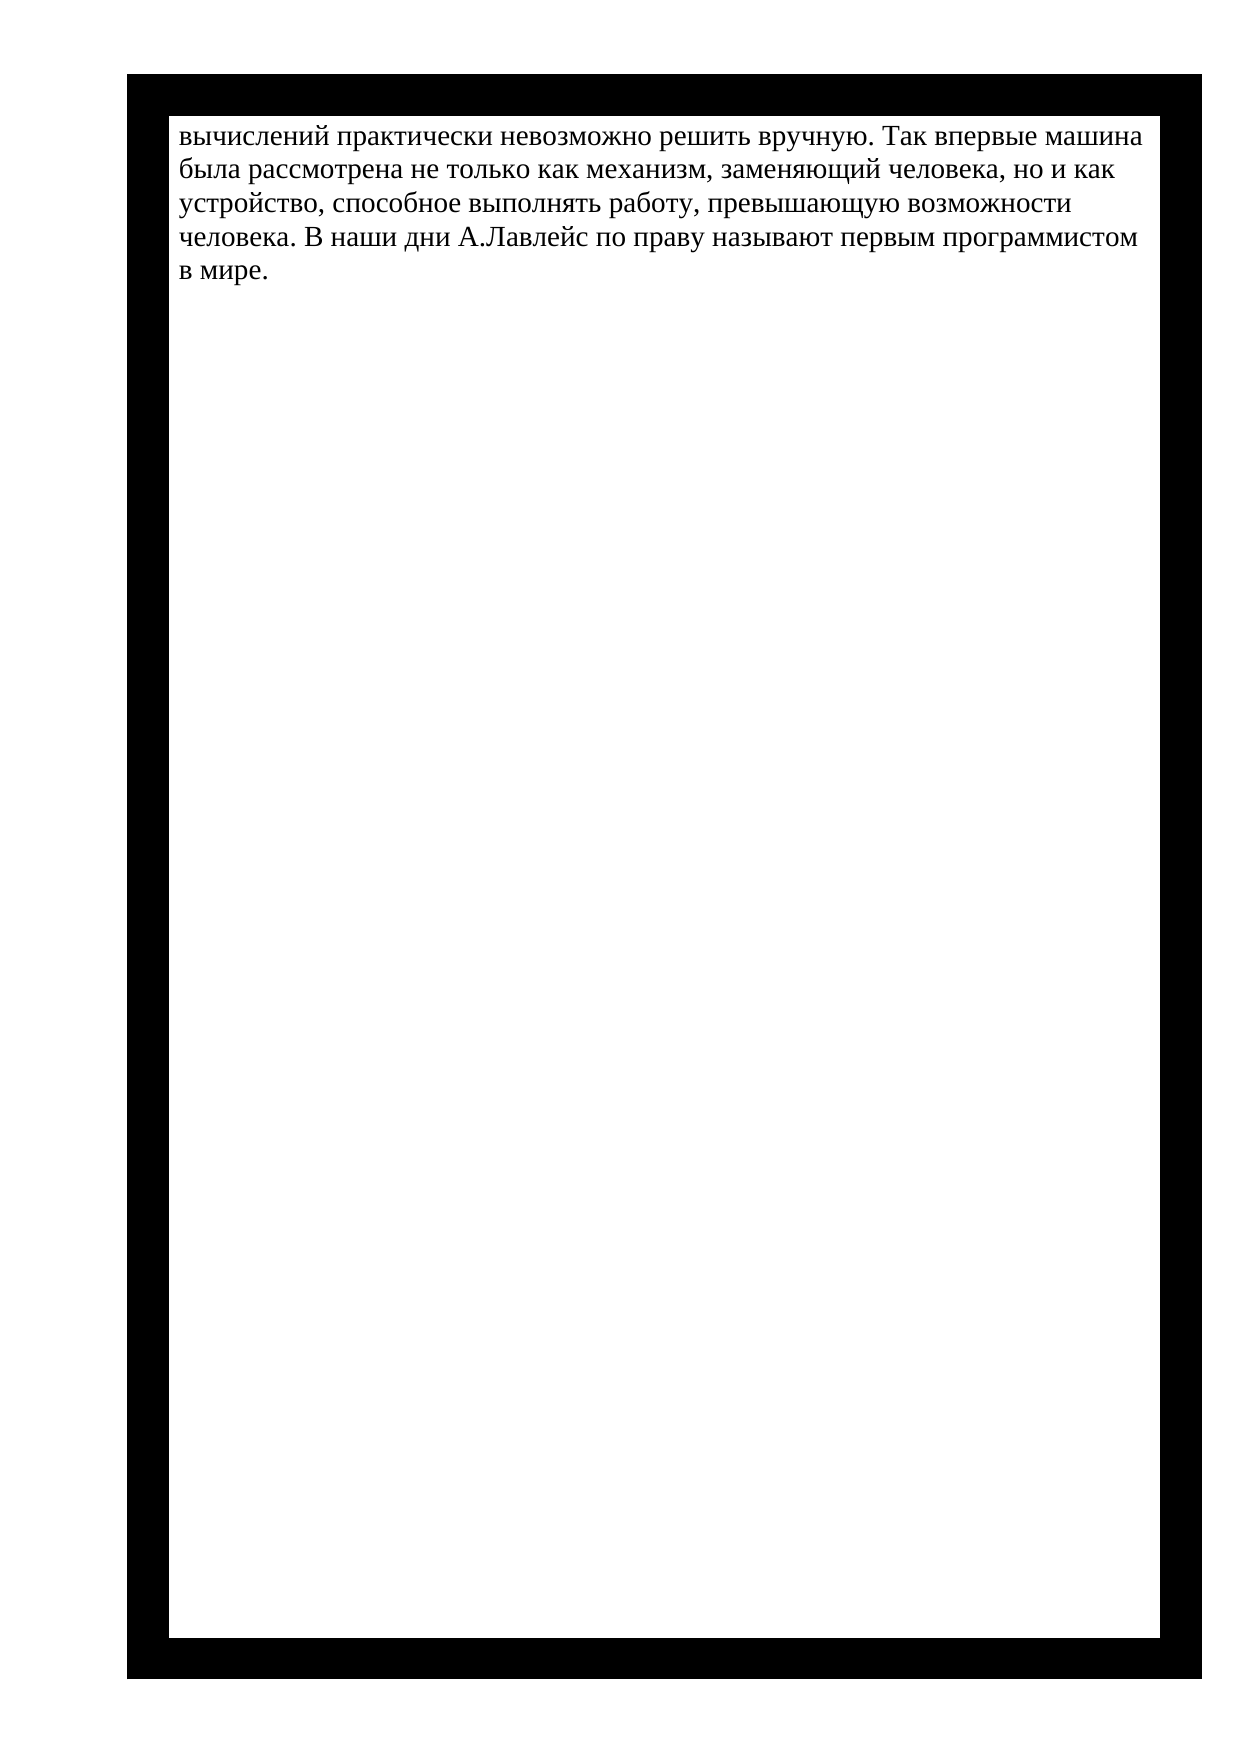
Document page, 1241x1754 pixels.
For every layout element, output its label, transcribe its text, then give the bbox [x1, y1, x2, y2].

subtitle вычислений практически невозможно решить вручную. Так впервые машина была рассмотрена не только как механизм, заменяющий человека, но и как устройство, способное выполнять работу, превышающую возможности человека. В наши дни А.Лавлейс по праву называют первым программистом в мире. [179, 118, 1152, 286]
